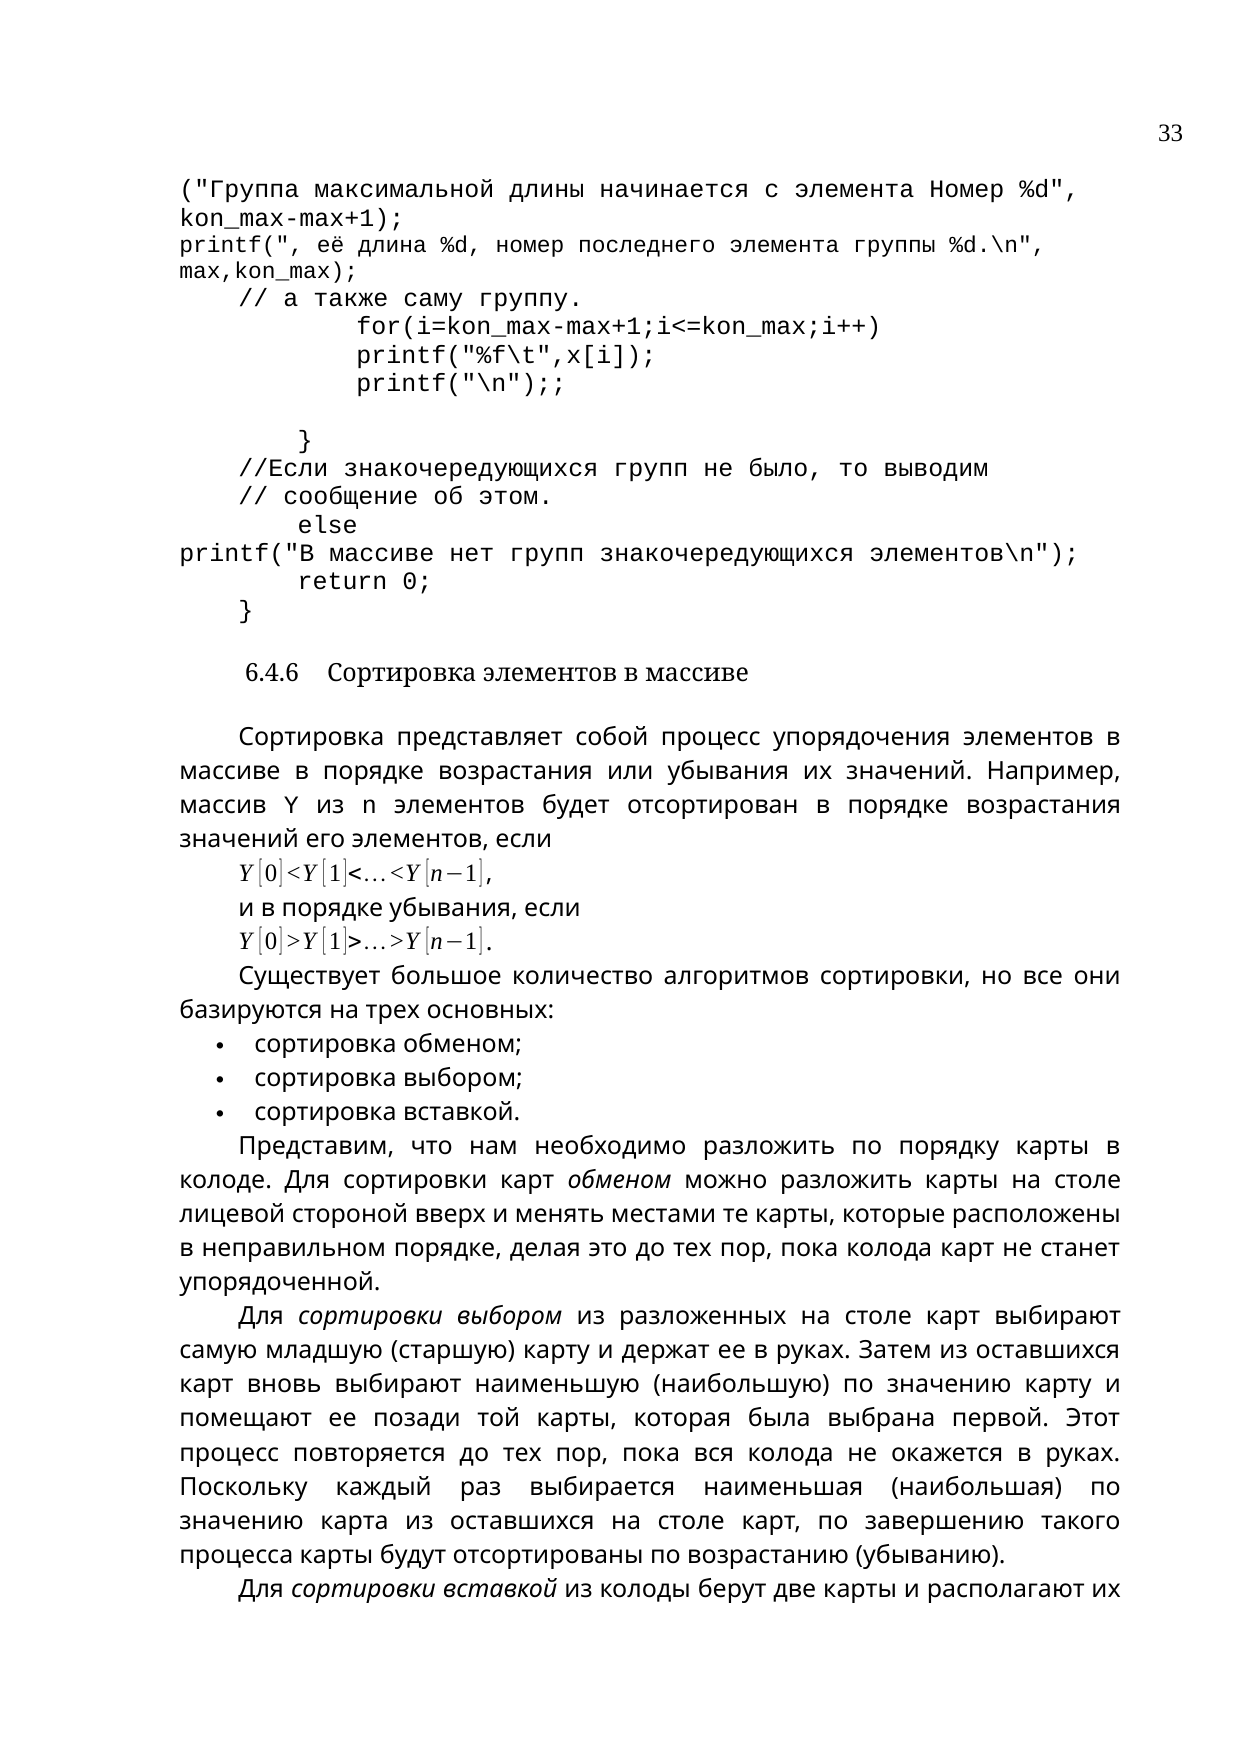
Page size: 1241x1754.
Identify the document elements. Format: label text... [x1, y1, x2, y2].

text и в порядке убывания, если [179, 889, 1121, 923]
text . [179, 923, 1121, 957]
subtitle Сортировка элементов в массиве [179, 655, 1121, 689]
text } [238, 427, 1121, 456]
text printf("\n");; [238, 371, 1121, 399]
text Для сортировки вставкой из колоды берут две карты и располагают их [179, 1570, 1121, 1604]
text Существует большое количество алгоритмов сортировки, но все они базируются на трех основных: [179, 957, 1121, 1025]
list сортировка вставкой. [217, 1093, 1121, 1128]
text Сортировка представляет собой процесс упорядочения элементов в массиве в порядке возрастания или убывания их значений. Например, массив Y из n элементов будет отсортирован в порядке возрастания значений его элементов, если [179, 719, 1121, 855]
text printf("%f\t",x[i]); [238, 342, 1121, 371]
text Представим, что нам необходимо разложить по порядку карты в колоде. Для сортировки карт обменом можно разложить карты на столе лицевой стороной вверх и менять местами те карты, которые расположены в неправильном порядке, делая это до тех пор, пока колода карт не станет упорядоченной. [179, 1128, 1121, 1298]
text , [179, 855, 1121, 889]
text } [238, 597, 1121, 626]
text for(i=kon_max-max+1;i<=kon_max;i++) [238, 314, 1121, 342]
text ("Группа максимальной длины начинается с элемента Номер %d", kon_max-max+1); [179, 177, 1121, 234]
text printf(", её длина %d, номер последнего элемента группы %d.\n", max,kon_max); [179, 234, 1121, 286]
list сортировка обменом; [217, 1025, 1121, 1059]
text else [238, 512, 1121, 541]
text return 0; [238, 569, 1121, 597]
list сортировка выбором; [217, 1059, 1121, 1093]
text Для сортировки выбором из разложенных на столе карт выбирают самую младшую (старшую) карту и держат ее в руках. Затем из оставшихся карт вновь выбирают наименьшую (наибольшую) по значению карту и помещают ее позади той карты, которая была выбрана первой. Этот процесс повторяется до тех пор, пока вся колода не окажется в руках. Поскольку каждый раз выбирается наименьшая (наибольшая) по значению карта из оставшихся на столе карт, по завершению такого процесса карты будут отсортированы по возрастанию (убыванию). [179, 1298, 1121, 1570]
text //Если знакочередующихся групп не было, то выводим [238, 456, 1121, 484]
text // а также саму группу. [238, 286, 1121, 314]
text printf("В массиве нет групп знакочередующихся элементов\n"); [179, 541, 1121, 569]
text // сообщение об этом. [238, 484, 1121, 512]
